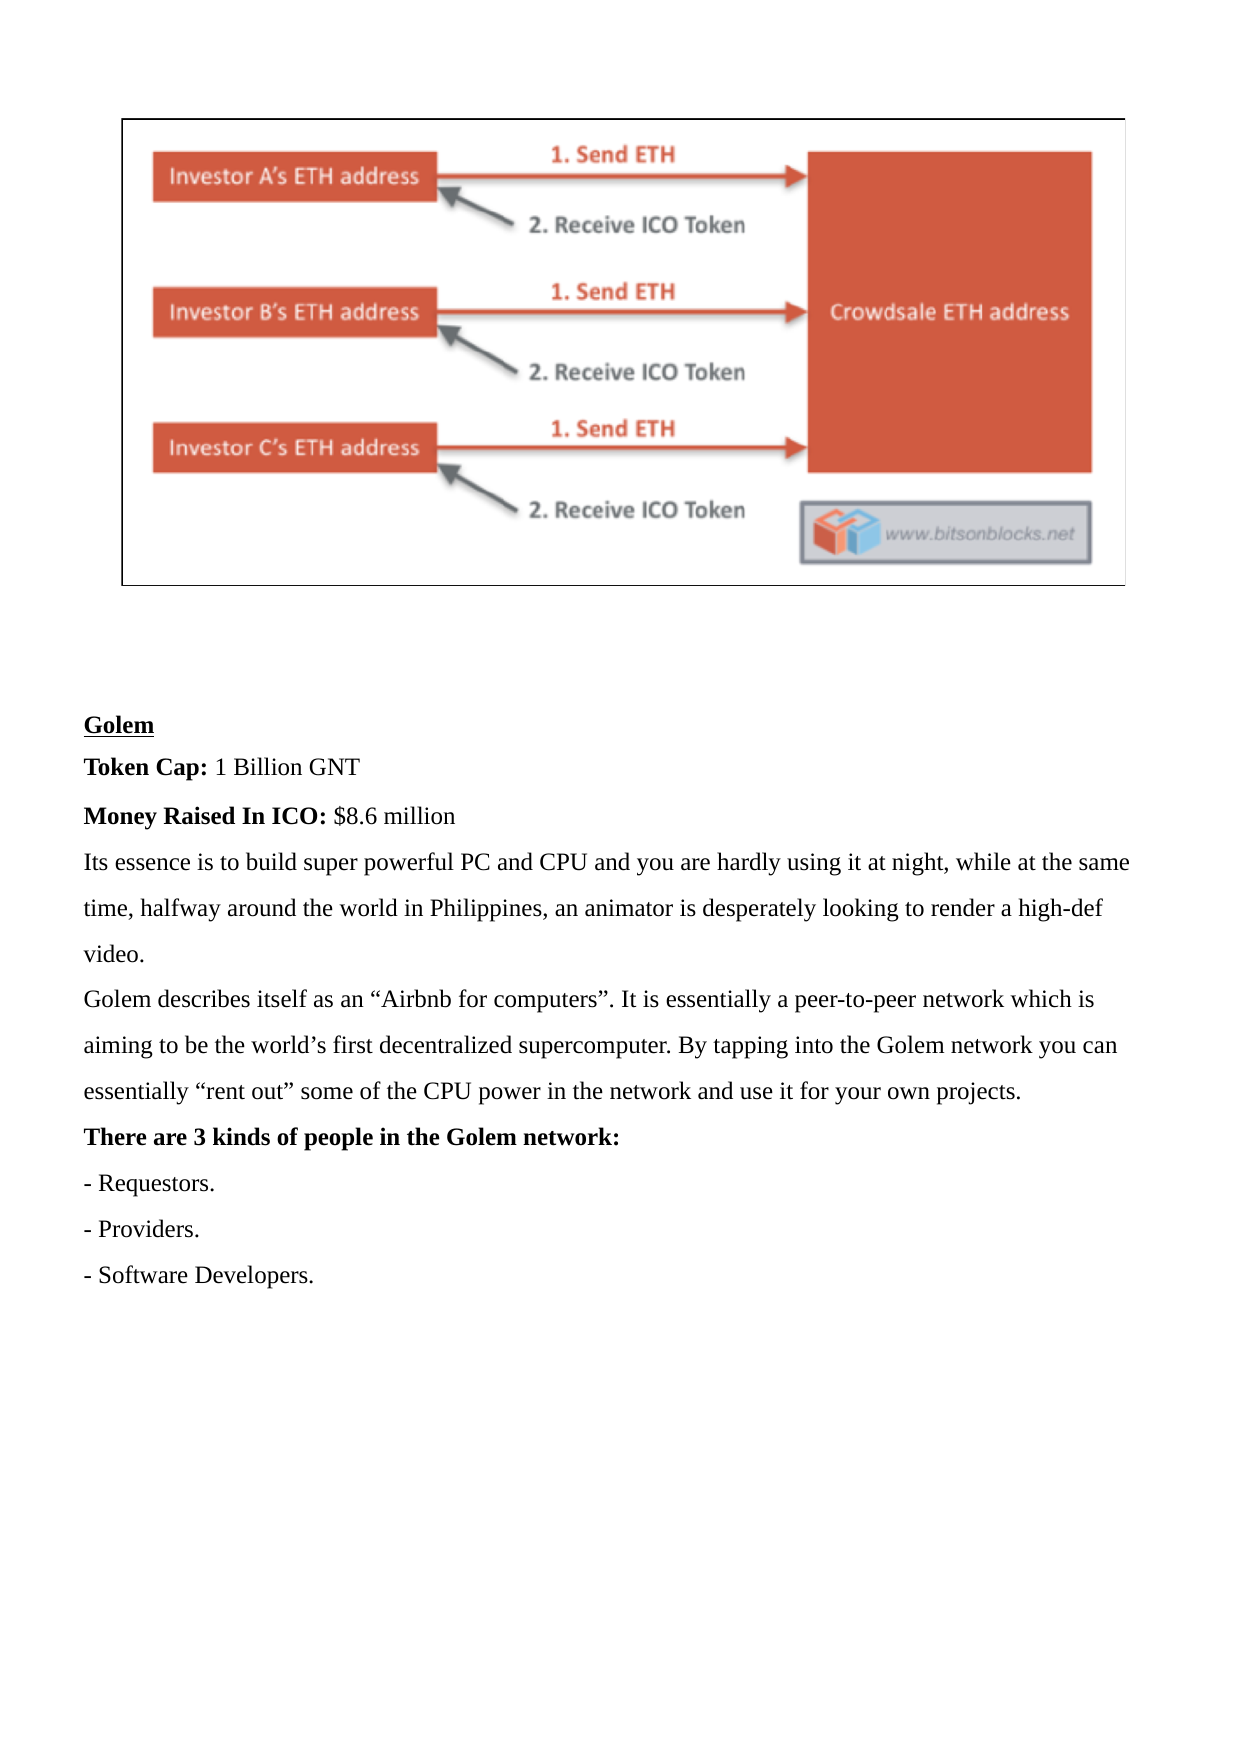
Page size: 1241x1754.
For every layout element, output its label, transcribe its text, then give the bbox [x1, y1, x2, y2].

text Golem describes itself as an “Airbnb for computers”. It is essentially a peer-to-peer network which is aiming to be the world’s first decentralized supercomputer. By tapping into the Golem network you can essentially “rent out” some of the CPU power in the network and use it for your own projects. [83, 984, 1163, 1105]
list - Requestors. [83, 1168, 1163, 1197]
text There are 3 kinds of people in the Golem network: [83, 1122, 1163, 1151]
text Money Raised In ICO: $8.6 million [83, 801, 1163, 829]
text Token Cap: 1 Billion GNT [83, 752, 1163, 781]
text Its essence is to build super powerful PC and CPU and you are hardly using it at night, while at the same time, halfway around the world in Philippines, an animator is desperately looking to render a high-def video. [83, 847, 1163, 967]
subtitle Golem [83, 711, 1163, 739]
list - Software Developers. [83, 1260, 1163, 1289]
list - Providers. [83, 1214, 1163, 1243]
picture [121, 118, 1126, 586]
